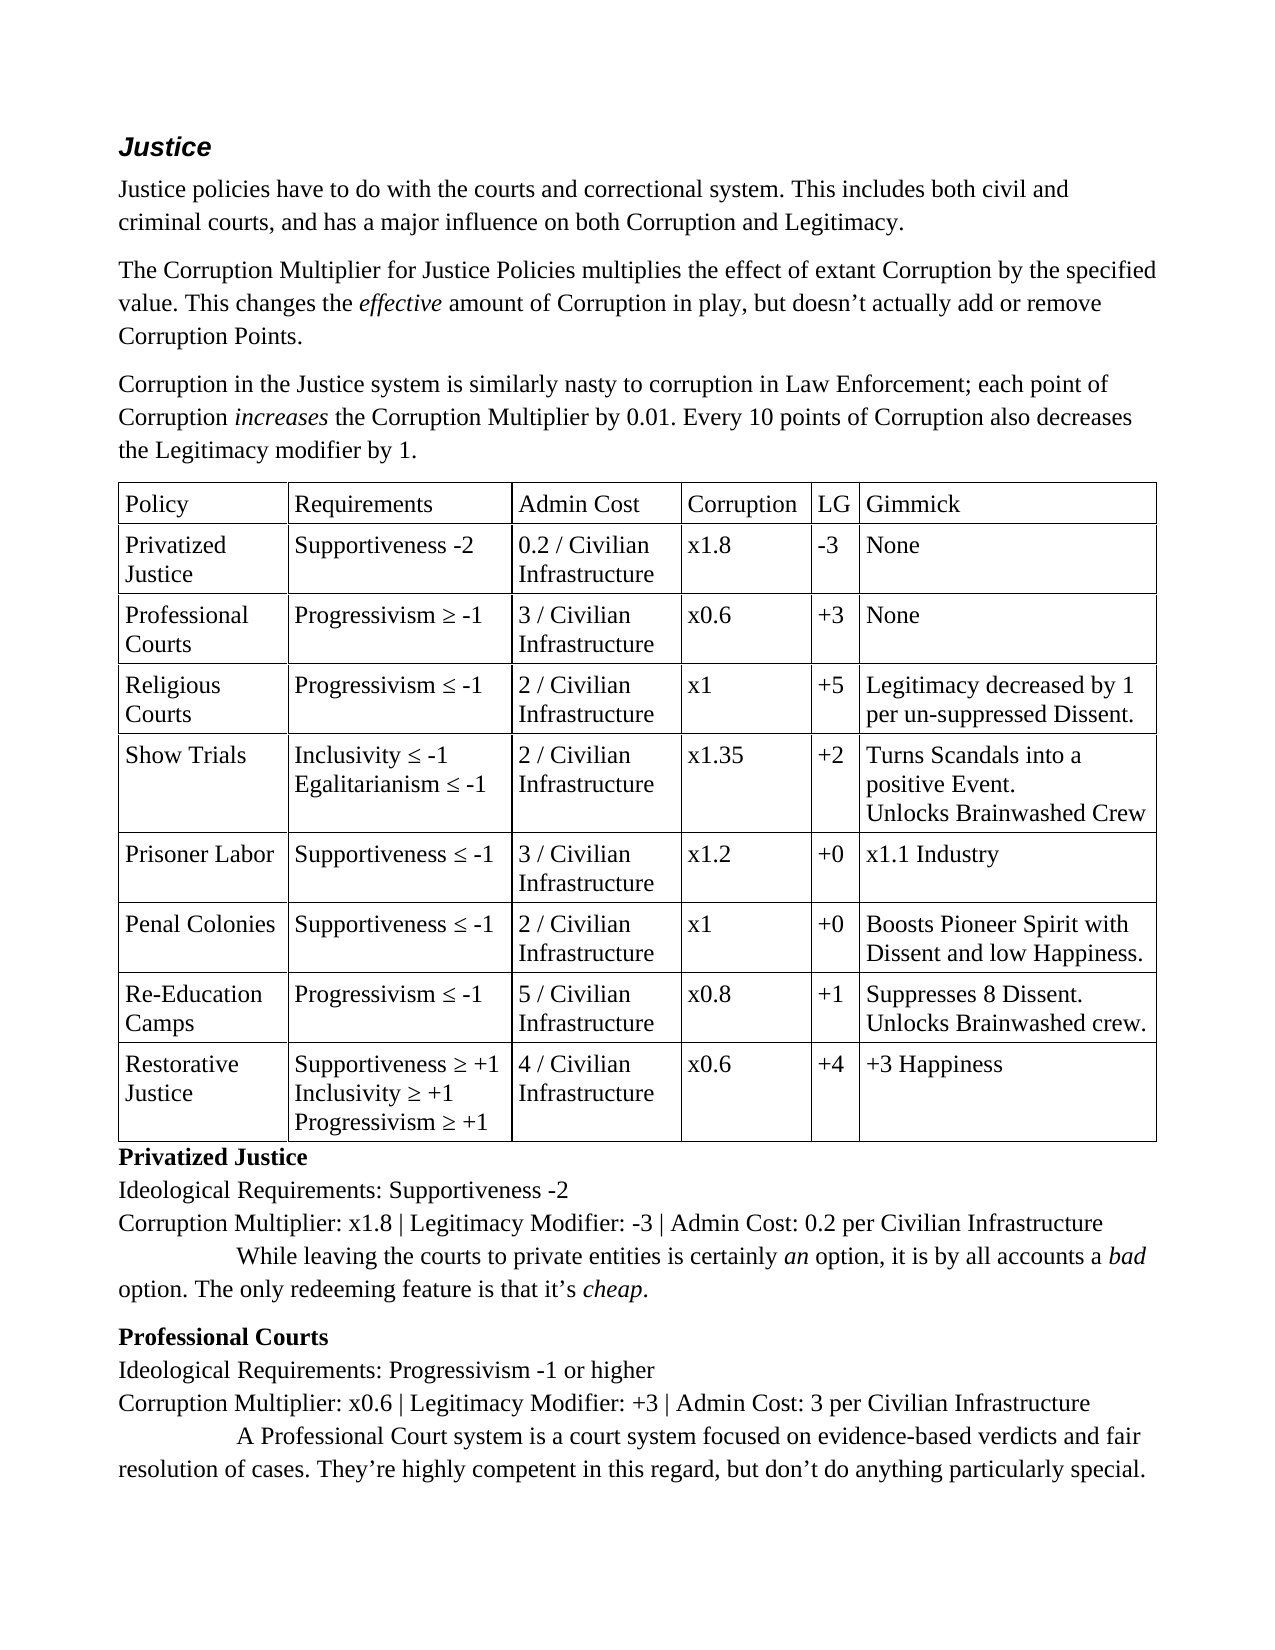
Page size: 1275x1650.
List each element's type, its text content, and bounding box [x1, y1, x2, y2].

table_cell None [860, 595, 1156, 663]
table_cell Supportiveness ≤ -1 [289, 833, 511, 902]
table_cell x0.6 [682, 1043, 811, 1141]
table_cell Inclusivity ≤ -1 Egalitarianism ≤ -1 [289, 735, 511, 832]
table_cell 3 / Civilian Infrastructure [513, 833, 681, 902]
subtitle Justice [118, 131, 1157, 162]
table_cell Progressivism ≤ -1 [289, 665, 511, 733]
table_cell Suppresses 8 Dissent. Unlocks Brainwashed crew. [860, 973, 1156, 1042]
text Justice policies have to do with the courts and correctional system. This includes both civil and criminal courts, and has a major influence on both Corruption and Legitimacy. [118, 174, 1157, 236]
table_cell +1 [812, 973, 859, 1042]
text Privatized Justice Ideological Requirements: Supportiveness -2 Corruption Multiplier: x1.8 | Legitimacy Modifier: -3 | Admin Cost: 0.2 per Civilian Infrastructure While leaving the courts to private entities is certainly an option, it is by all accounts a bad option. The only redeeming feature is that it’s cheap. [118, 1142, 1157, 1303]
table_header Gimmick [860, 483, 1156, 523]
text Corruption in the Justice system is similarly nasty to corruption in Law Enforcement; each point of Corruption increases the Corruption Multiplier by 0.01. Every 10 points of Corruption also decreases the Legitimacy modifier by 1. [118, 369, 1157, 463]
table_cell 2 / Civilian Infrastructure [513, 665, 681, 733]
table_cell Restorative Justice [119, 1043, 287, 1141]
table_header LG [812, 483, 859, 523]
table_cell x0.8 [682, 973, 811, 1042]
table_cell x1.1 Industry [860, 833, 1156, 902]
table_cell x0.6 [682, 595, 811, 663]
table_cell +5 [812, 665, 859, 733]
table_header Policy [119, 483, 287, 523]
table_cell Turns Scandals into a positive Event. Unlocks Brainwashed Crew [860, 735, 1156, 832]
text The Corruption Multiplier for Justice Policies multiplies the effect of extant Corruption by the specified value. This changes the effective amount of Corruption in play, but doesn’t actually add or remove Corruption Points. [118, 255, 1157, 350]
table_cell Progressivism ≤ -1 [289, 973, 511, 1042]
table_cell Re-Education Camps [119, 973, 287, 1042]
table_cell x1 [682, 665, 811, 733]
table_cell 2 / Civilian Infrastructure [513, 735, 681, 832]
table_cell x1.2 [682, 833, 811, 902]
table_cell +4 [812, 1043, 859, 1141]
table_cell -3 [812, 525, 859, 593]
table_cell x1.35 [682, 735, 811, 832]
table_header Requirements [289, 483, 511, 523]
table_cell Supportiveness ≥ +1 Inclusivity ≥ +1 Progressivism ≥ +1 [289, 1043, 511, 1141]
table_cell 3 / Civilian Infrastructure [513, 595, 681, 663]
table_cell +0 [812, 833, 859, 902]
table_cell None [860, 525, 1156, 593]
table_cell x1.8 [682, 525, 811, 593]
table_cell +3 [812, 595, 859, 663]
table_cell 2 / Civilian Infrastructure [513, 903, 681, 972]
table_header Admin Cost [513, 483, 681, 523]
table_cell Boosts Pioneer Spirit with Dissent and low Happiness. [860, 903, 1156, 972]
table_cell Penal Colonies [119, 903, 287, 972]
table_cell Prisoner Labor [119, 833, 287, 902]
table_cell Legitimacy decreased by 1 per un-suppressed Dissent. [860, 665, 1156, 733]
table_cell Progressivism ≥ -1 [289, 595, 511, 663]
text Professional Courts Ideological Requirements: Progressivism -1 or higher Corruption Multiplier: x0.6 | Legitimacy Modifier: +3 | Admin Cost: 3 per Civilian Infrastructure A Professional Court system is a court system focused on evidence-based verdicts and fair resolution of cases. They’re highly competent in this regard, but don’t do anything particularly special. [118, 1322, 1157, 1483]
table_header Corruption [682, 483, 811, 523]
table_cell 5 / Civilian Infrastructure [513, 973, 681, 1042]
table_cell +2 [812, 735, 859, 832]
table_cell +0 [812, 903, 859, 972]
table_cell x1 [682, 903, 811, 972]
table_cell Professional Courts [119, 595, 287, 663]
table_cell +3 Happiness [860, 1043, 1156, 1141]
table_cell Religious Courts [119, 665, 287, 733]
table_cell Supportiveness ≤ -1 [289, 903, 511, 972]
table_cell Privatized Justice [119, 525, 287, 593]
table_cell Show Trials [119, 735, 287, 832]
table_cell 0.2 / Civilian Infrastructure [513, 525, 681, 593]
table_cell Supportiveness -2 [289, 525, 511, 593]
table_cell 4 / Civilian Infrastructure [513, 1043, 681, 1141]
